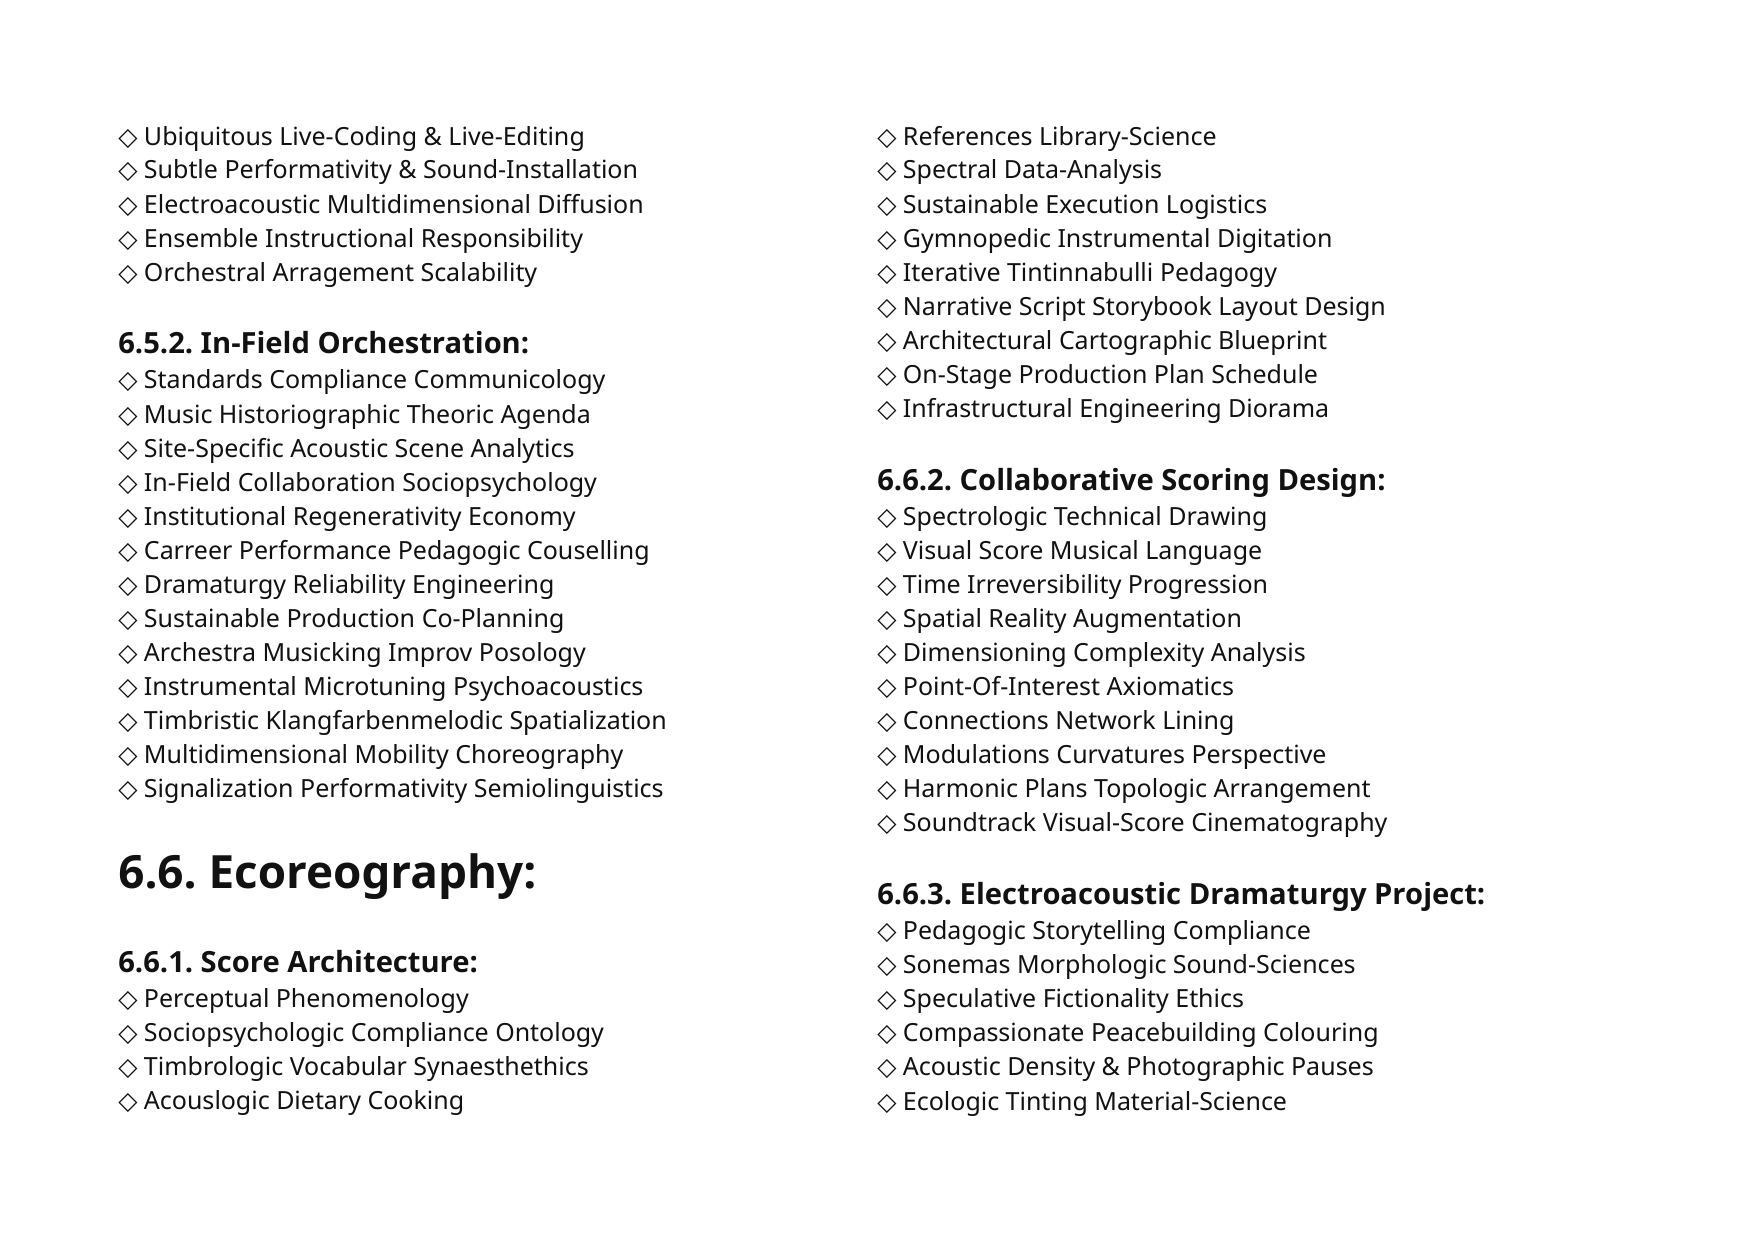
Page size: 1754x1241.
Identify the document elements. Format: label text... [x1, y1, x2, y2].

text ◇ Spatial Reality Augmentation [877, 601, 1636, 635]
text ◇ Site-Specific Acoustic Scene Analytics [118, 430, 877, 464]
text ◇ Sustainable Execution Logistics [877, 186, 1636, 220]
text ◇ In-Field Collaboration Sociopsychology [118, 464, 877, 498]
text ◇ Harmonic Plans Topologic Arrangement [877, 771, 1636, 805]
text ◇ Orchestral Arragement Scalability [118, 254, 877, 288]
text ◇ Sociopsychologic Compliance Ontology [118, 1015, 877, 1049]
text ◇ On-Stage Production Plan Schedule [877, 357, 1636, 391]
text ◇ Architectural Cartographic Blueprint [877, 322, 1636, 357]
text ◇ Timbrologic Vocabular Synaesthethics [118, 1049, 877, 1083]
text 6.6.1. Score Architecture: [118, 941, 877, 981]
text ◇ Signalization Performativity Semiolinguistics [118, 771, 877, 805]
text ◇ Modulations Curvatures Perspective [877, 737, 1636, 771]
text ◇ Dimensioning Complexity Analysis [877, 635, 1636, 669]
text ◇ Soundtrack Visual-Score Cinematography [877, 805, 1636, 839]
text ◇ Timbristic Klangfarbenmelodic Spatialization [118, 703, 877, 737]
text ◇ Ecologic Tinting Material-Science [877, 1083, 1636, 1117]
text 6.5.2. In-Field Orchestration: [118, 322, 877, 362]
text ◇ Speculative Fictionality Ethics [877, 981, 1636, 1015]
text ◇ Ubiquitous Live-Coding & Live-Editing [118, 118, 877, 152]
text ◇ Sonemas Morphologic Sound-Sciences [877, 947, 1636, 981]
text ◇ Spectrologic Technical Drawing [877, 498, 1636, 532]
text ◇ Time Irreversibility Progression [877, 567, 1636, 601]
text 6.6.2. Collaborative Scoring Design: [877, 459, 1636, 498]
text ◇ Institutional Regenerativity Economy [118, 498, 877, 532]
text ◇ Narrative Script Storybook Layout Design [877, 288, 1636, 322]
text ◇ Spectral Data-Analysis [877, 152, 1636, 186]
text ◇ Instrumental Microtuning Psychoacoustics [118, 669, 877, 703]
text ◇ Gymnopedic Instrumental Digitation [877, 220, 1636, 254]
text ◇ Pedagogic Storytelling Compliance [877, 913, 1636, 947]
text ◇ Point-Of-Interest Axiomatics [877, 669, 1636, 703]
text ◇ Subtle Performativity & Sound-Installation [118, 152, 877, 186]
text ◇ Perceptual Phenomenology [118, 981, 877, 1015]
text ◇ Electroacoustic Multidimensional Diffusion [118, 186, 877, 220]
text ◇ Standards Compliance Communicology [118, 362, 877, 396]
text ◇ Compassionate Peacebuilding Colouring [877, 1015, 1636, 1049]
text 6.6.3. Electroacoustic Dramaturgy Project: [877, 873, 1636, 913]
subtitle ◇ Ensemble Instructional Responsibility [118, 220, 877, 254]
text ◇ Infrastructural Engineering Diorama [877, 391, 1636, 425]
text ◇ References Library-Science [877, 118, 1636, 152]
text ◇ Dramaturgy Reliability Engineering [118, 567, 877, 601]
text ◇ Sustainable Production Co-Planning [118, 601, 877, 635]
text ◇ Acouslogic Dietary Cooking [118, 1083, 877, 1117]
text ◇ Multidimensional Mobility Choreography [118, 737, 877, 771]
text ◇ Acoustic Density & Photographic Pauses [877, 1049, 1636, 1083]
text 6.6. Ecoreography: [118, 839, 877, 901]
text ◇ Carreer Performance Pedagogic Couselling [118, 532, 877, 567]
text ◇ Iterative Tintinnabulli Pedagogy [877, 254, 1636, 288]
text ◇ Connections Network Lining [877, 703, 1636, 737]
text ◇ Music Historiographic Theoric Agenda [118, 396, 877, 430]
text ◇ Visual Score Musical Language [877, 532, 1636, 567]
text ◇ Archestra Musicking Improv Posology [118, 635, 877, 669]
